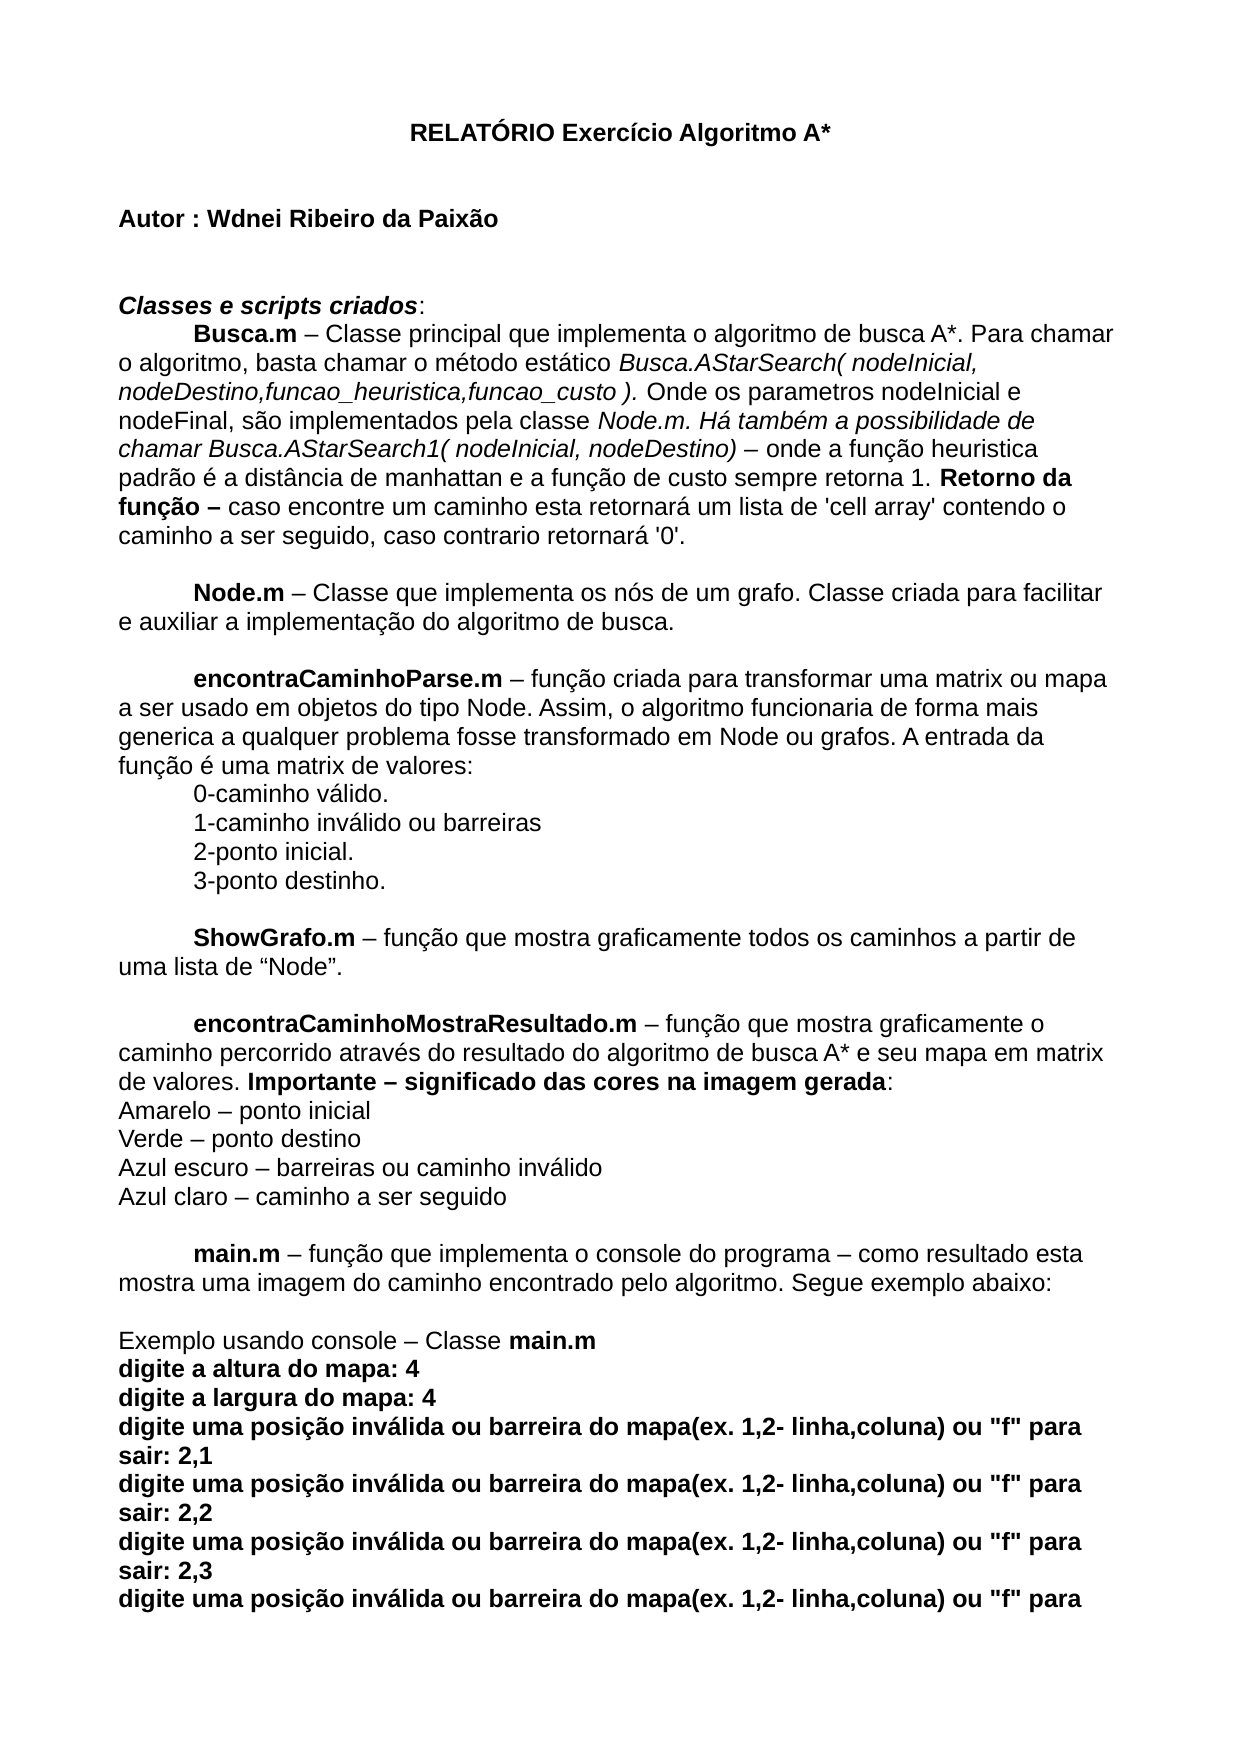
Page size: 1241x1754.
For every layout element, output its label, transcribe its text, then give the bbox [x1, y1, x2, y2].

text digite uma posição inválida ou barreira do mapa(ex. 1,2- linha,coluna) ou "f" para [118, 1584, 1122, 1613]
text 1-caminho inválido ou barreiras [118, 808, 1122, 837]
text main.m – função que implementa o console do programa – como resultado esta mostra uma imagem do caminho encontrado pelo algoritmo. Segue exemplo abaixo: [118, 1239, 1122, 1297]
text 2-ponto inicial. [118, 837, 1122, 866]
text Amarelo – ponto inicial [118, 1096, 1122, 1124]
text ShowGrafo.m – função que mostra graficamente todos os caminhos a partir de uma lista de “Node”. [118, 923, 1122, 981]
text Classes e scripts criados: [118, 291, 1122, 319]
text Autor : Wdnei Ribeiro da Paixão [118, 204, 1122, 233]
text Exemplo usando console – Classe main.m [118, 1326, 1122, 1354]
text Verde – ponto destino [118, 1124, 1122, 1153]
text encontraCaminhoParse.m – função criada para transformar uma matrix ou mapa a ser usado em objetos do tipo Node. Assim, o algoritmo funcionaria de forma mais generica a qualquer problema fosse transformado em Node ou grafos. A entrada da função é uma matrix de valores: [118, 664, 1122, 779]
text digite uma posição inválida ou barreira do mapa(ex. 1,2- linha,coluna) ou "f" para sair: 2,2 [118, 1469, 1122, 1527]
text encontraCaminhoMostraResultado.m – função que mostra graficamente o caminho percorrido através do resultado do algoritmo de busca A* e seu mapa em matrix de valores. Importante – significado das cores na imagem gerada: [118, 1009, 1122, 1096]
text Node.m – Classe que implementa os nós de um grafo. Classe criada para facilitar e auxiliar a implementação do algoritmo de busca. [118, 578, 1122, 636]
text Azul claro – caminho a ser seguido [118, 1182, 1122, 1211]
text 0-caminho válido. [118, 779, 1122, 808]
text digite uma posição inválida ou barreira do mapa(ex. 1,2- linha,coluna) ou "f" para sair: 2,3 [118, 1527, 1122, 1584]
text digite a largura do mapa: 4 [118, 1383, 1122, 1412]
text Azul escuro – barreiras ou caminho inválido [118, 1153, 1122, 1182]
text RELATÓRIO Exercício Algoritmo A* [118, 118, 1122, 147]
text Busca.m – Classe principal que implementa o algoritmo de busca A*. Para chamar o algoritmo, basta chamar o método estático Busca.AStarSearch( nodeInicial, nodeDestino,funcao_heuristica,funcao_custo ). Onde os parametros nodeInicial e nodeFinal, são implementados pela classe Node.m. Há também a possibilidade de chamar Busca.AStarSearch1( nodeInicial, nodeDestino) – onde a função heuristica padrão é a distância de manhattan e a função de custo sempre retorna 1. Retorno da função – caso encontre um caminho esta retornará um lista de 'cell array' contendo o caminho a ser seguido, caso contrario retornará '0'. [118, 319, 1122, 549]
text 3-ponto destinho. [118, 866, 1122, 894]
text digite uma posição inválida ou barreira do mapa(ex. 1,2- linha,coluna) ou "f" para sair: 2,1 [118, 1412, 1122, 1469]
text digite a altura do mapa: 4 [118, 1354, 1122, 1383]
